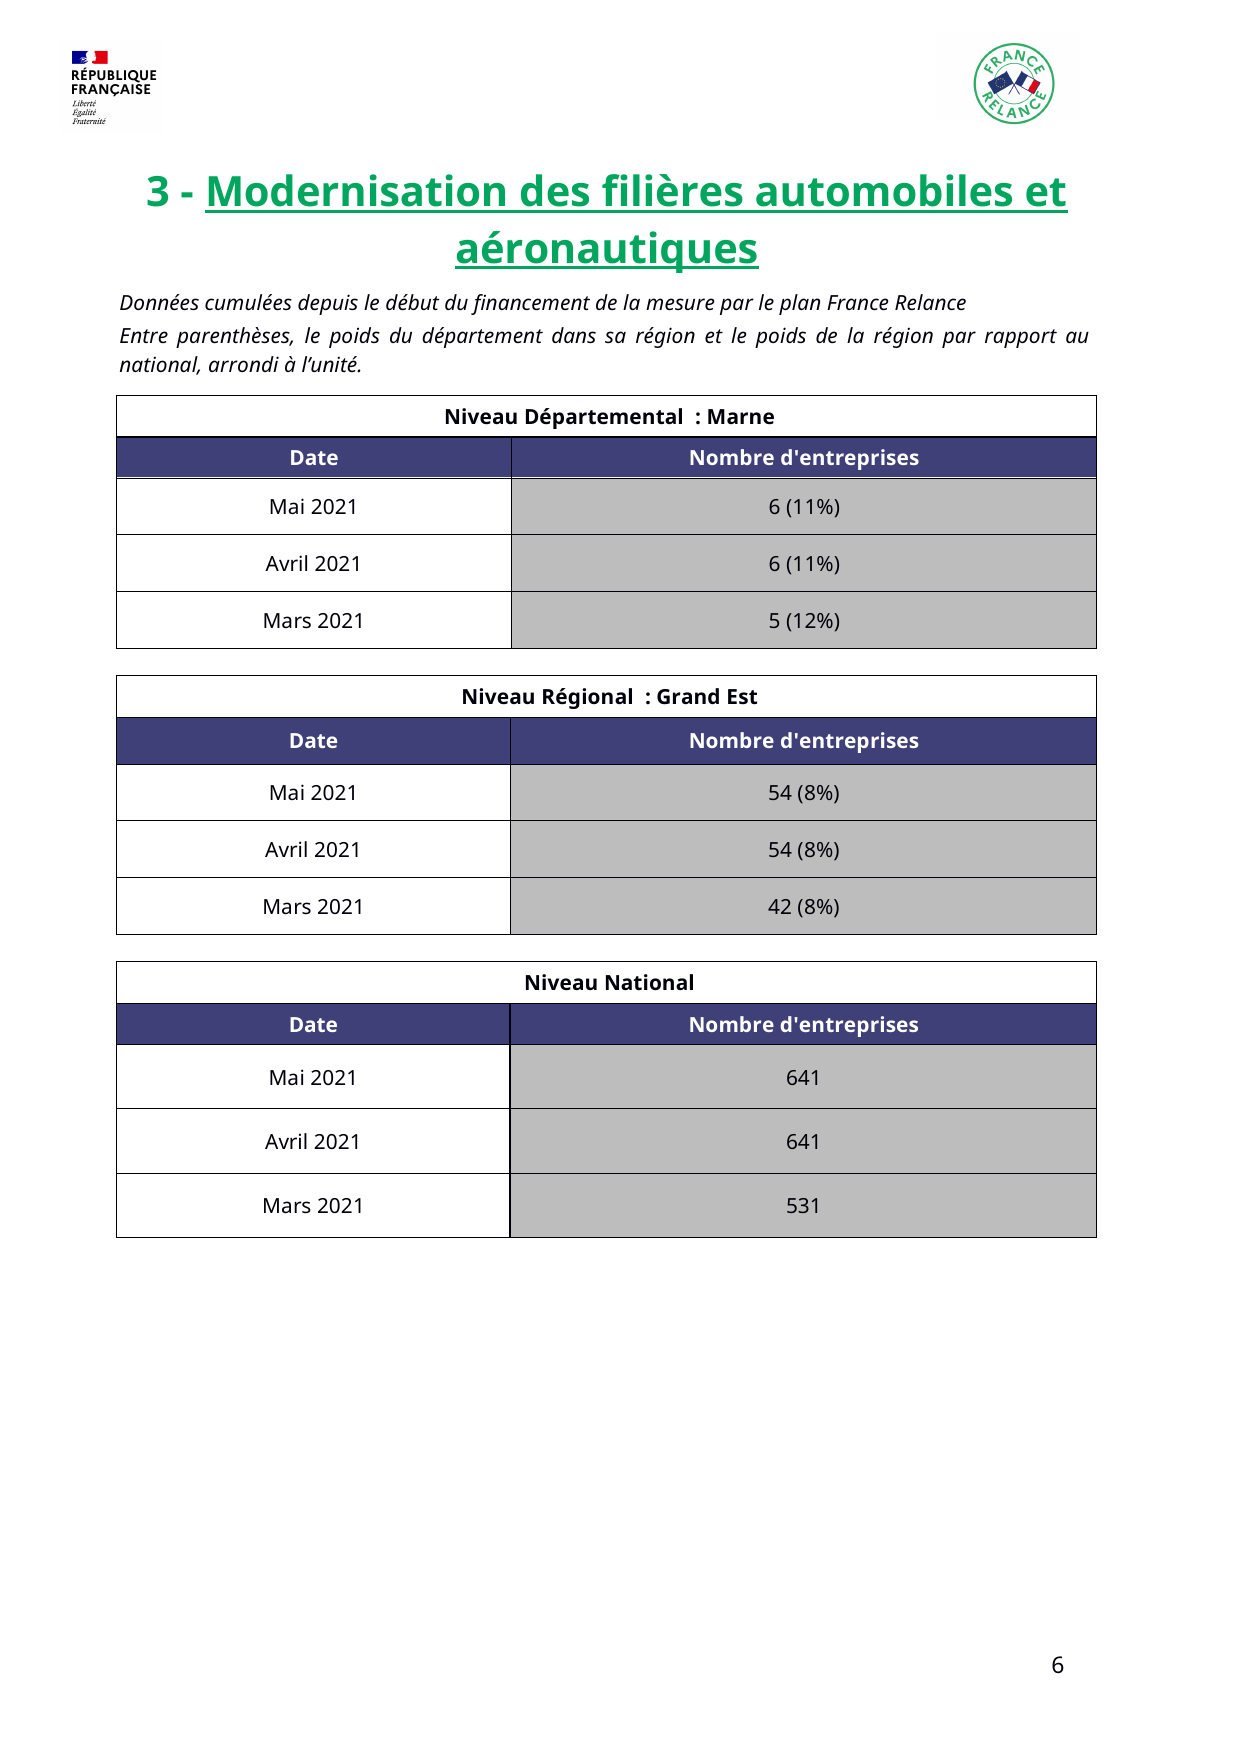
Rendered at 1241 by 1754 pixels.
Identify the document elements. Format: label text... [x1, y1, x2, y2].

table_cell Avril 2021 [117, 821, 510, 877]
table_cell Mars 2021 [117, 1174, 509, 1237]
table_cell Mai 2021 [117, 479, 511, 534]
table_cell 641 [511, 1109, 1096, 1173]
table_cell Nombre d'entreprises [511, 1004, 1096, 1044]
table_cell 54 (8%) [511, 765, 1096, 820]
text Entre parenthèses, le poids du département dans sa région et le poids de la région par rapport au national, arrondi à l’unité. [119, 321, 1094, 378]
table_cell 531 [511, 1174, 1096, 1237]
table_cell Avril 2021 [117, 1109, 509, 1173]
table_cell 6 (11%) [512, 535, 1096, 591]
table_header Niveau Régional : Grand Est [117, 676, 1096, 717]
table_cell 5 (12%) [512, 592, 1096, 648]
table_header Niveau Départemental : Marne [117, 396, 1096, 436]
picture [60, 39, 169, 137]
table_cell Date [117, 718, 510, 764]
table_cell 6 (11%) [512, 479, 1096, 534]
table_cell Date [117, 1004, 509, 1044]
table_cell Mars 2021 [117, 592, 511, 648]
table_cell Mai 2021 [117, 765, 510, 820]
table_cell Mai 2021 [117, 1045, 509, 1108]
table_cell Nombre d'entreprises [512, 438, 1096, 477]
text Données cumulées depuis le début du financement de la mesure par le plan France Relance [119, 288, 1094, 316]
table_cell 54 (8%) [511, 821, 1096, 877]
table_cell Date [117, 438, 511, 477]
table_cell Mars 2021 [117, 878, 510, 934]
subtitle 3 - Modernisation des filières automobiles et aéronautiques [119, 162, 1094, 275]
table_cell Nombre d'entreprises [511, 718, 1096, 764]
table_cell 42 (8%) [511, 878, 1096, 934]
table_cell Avril 2021 [117, 535, 511, 591]
picture [935, 31, 1093, 126]
table_cell 641 [511, 1045, 1096, 1108]
table_header Niveau National [117, 962, 1096, 1003]
